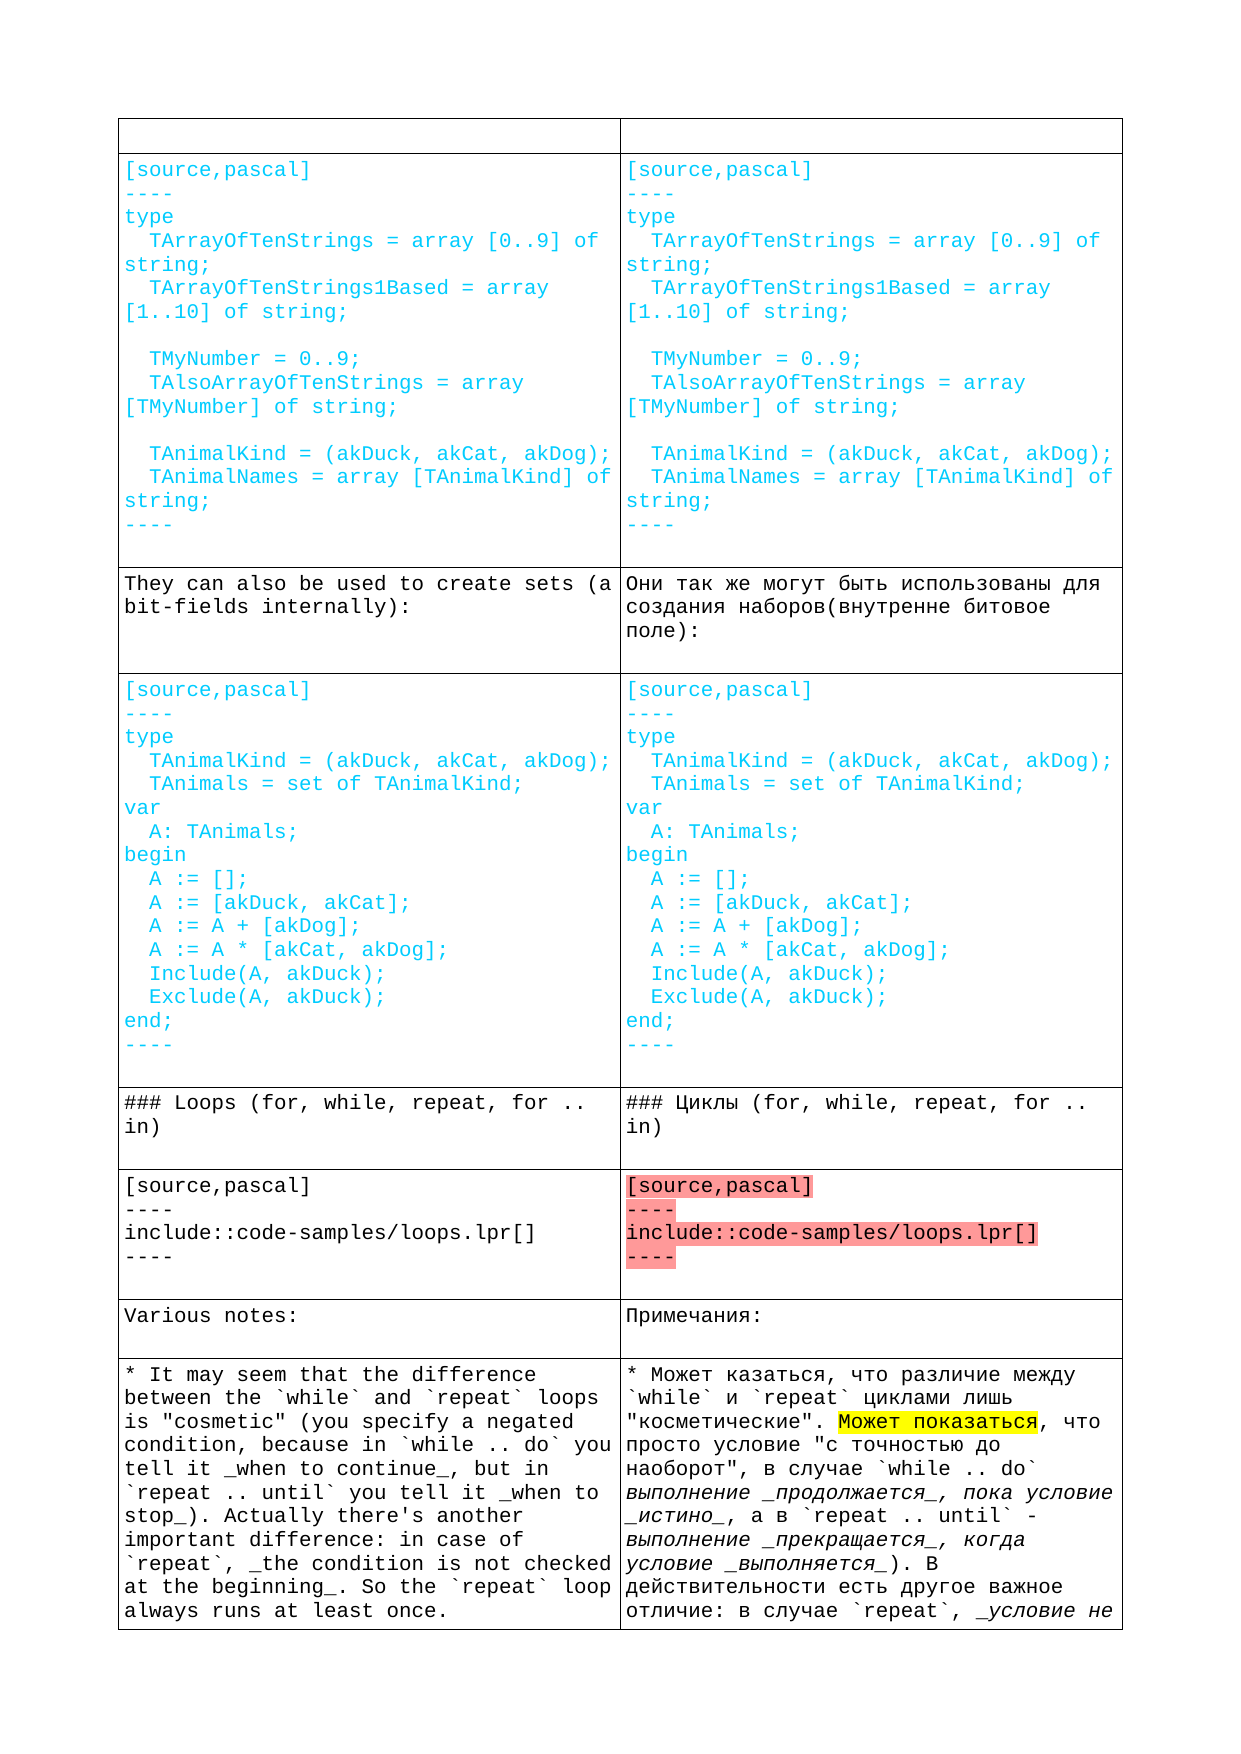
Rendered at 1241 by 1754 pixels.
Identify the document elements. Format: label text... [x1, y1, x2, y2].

table_cell ### Loops (for, while, repeat, for .. in) [119, 1088, 620, 1169]
table_cell They can also be used to create sets (a bit-fields internally): [119, 568, 620, 673]
table_cell [source,pascal] ---- type TAnimalKind = (akDuck, akCat, akDog); TAnimals = set of TAnimalKind; var A: TAnimals; begin A := []; A := [akDuck, akCat]; A := A + [akDog]; A := A * [akCat, akDog]; Include(A, akDuck); Exclude(A, akDuck); end; ---- [119, 674, 620, 1087]
table_cell Примечания: [621, 1300, 1122, 1358]
table_cell Various notes: [119, 1300, 620, 1358]
table_cell * It may seem that the difference between the `while` and `repeat` loops is "cosmetic" (you specify a negated condition, because in `while .. do` you tell it _when to continue_, but in `repeat .. until` you tell it _when to stop_). Actually there's another important difference: in case of `repeat`, _the condition is not checked at the beginning_. So the `repeat` loop always runs at least once. [119, 1359, 620, 1629]
table_cell Они так же могут быть использованы для создания наборов(внутренне битовое поле): [621, 568, 1122, 673]
table_cell [119, 119, 620, 153]
table_cell [source,pascal] ---- type TAnimalKind = (akDuck, akCat, akDog); TAnimals = set of TAnimalKind; var A: TAnimals; begin A := []; A := [akDuck, akCat]; A := A + [akDog]; A := A * [akCat, akDog]; Include(A, akDuck); Exclude(A, akDuck); end; ---- [621, 674, 1122, 1087]
table_cell [source,pascal] ---- include::code-samples/loops.lpr[] ---- [621, 1170, 1122, 1299]
table_cell * Может казаться, что различие между `while` и `repeat` циклами лишь "косметические". Может показаться, что просто условие "с точностью до наоборот", в случае `while .. do` выполнение _продолжается_, пока условие _истино_, а в `repeat .. until` - выполнение _прекращается_, когда условие _выполняется_). В действительности есть другое важное отличие: в случае `repeat`, _условие не [621, 1359, 1122, 1629]
table_cell [source,pascal] ---- include::code-samples/loops.lpr[] ---- [119, 1170, 620, 1299]
table_cell ### Циклы (for, while, repeat, for .. in) [621, 1088, 1122, 1169]
table_cell [621, 119, 1122, 153]
table_cell [source,pascal] ---- type TArrayOfTenStrings = array [0..9] of string; TArrayOfTenStrings1Based = array [1..10] of string; TMyNumber = 0..9; TAlsoArrayOfTenStrings = array [TMyNumber] of string; TAnimalKind = (akDuck, akCat, akDog); TAnimalNames = array [TAnimalKind] of string; ---- [621, 154, 1122, 567]
table_cell [source,pascal] ---- type TArrayOfTenStrings = array [0..9] of string; TArrayOfTenStrings1Based = array [1..10] of string; TMyNumber = 0..9; TAlsoArrayOfTenStrings = array [TMyNumber] of string; TAnimalKind = (akDuck, akCat, akDog); TAnimalNames = array [TAnimalKind] of string; ---- [119, 154, 620, 567]
